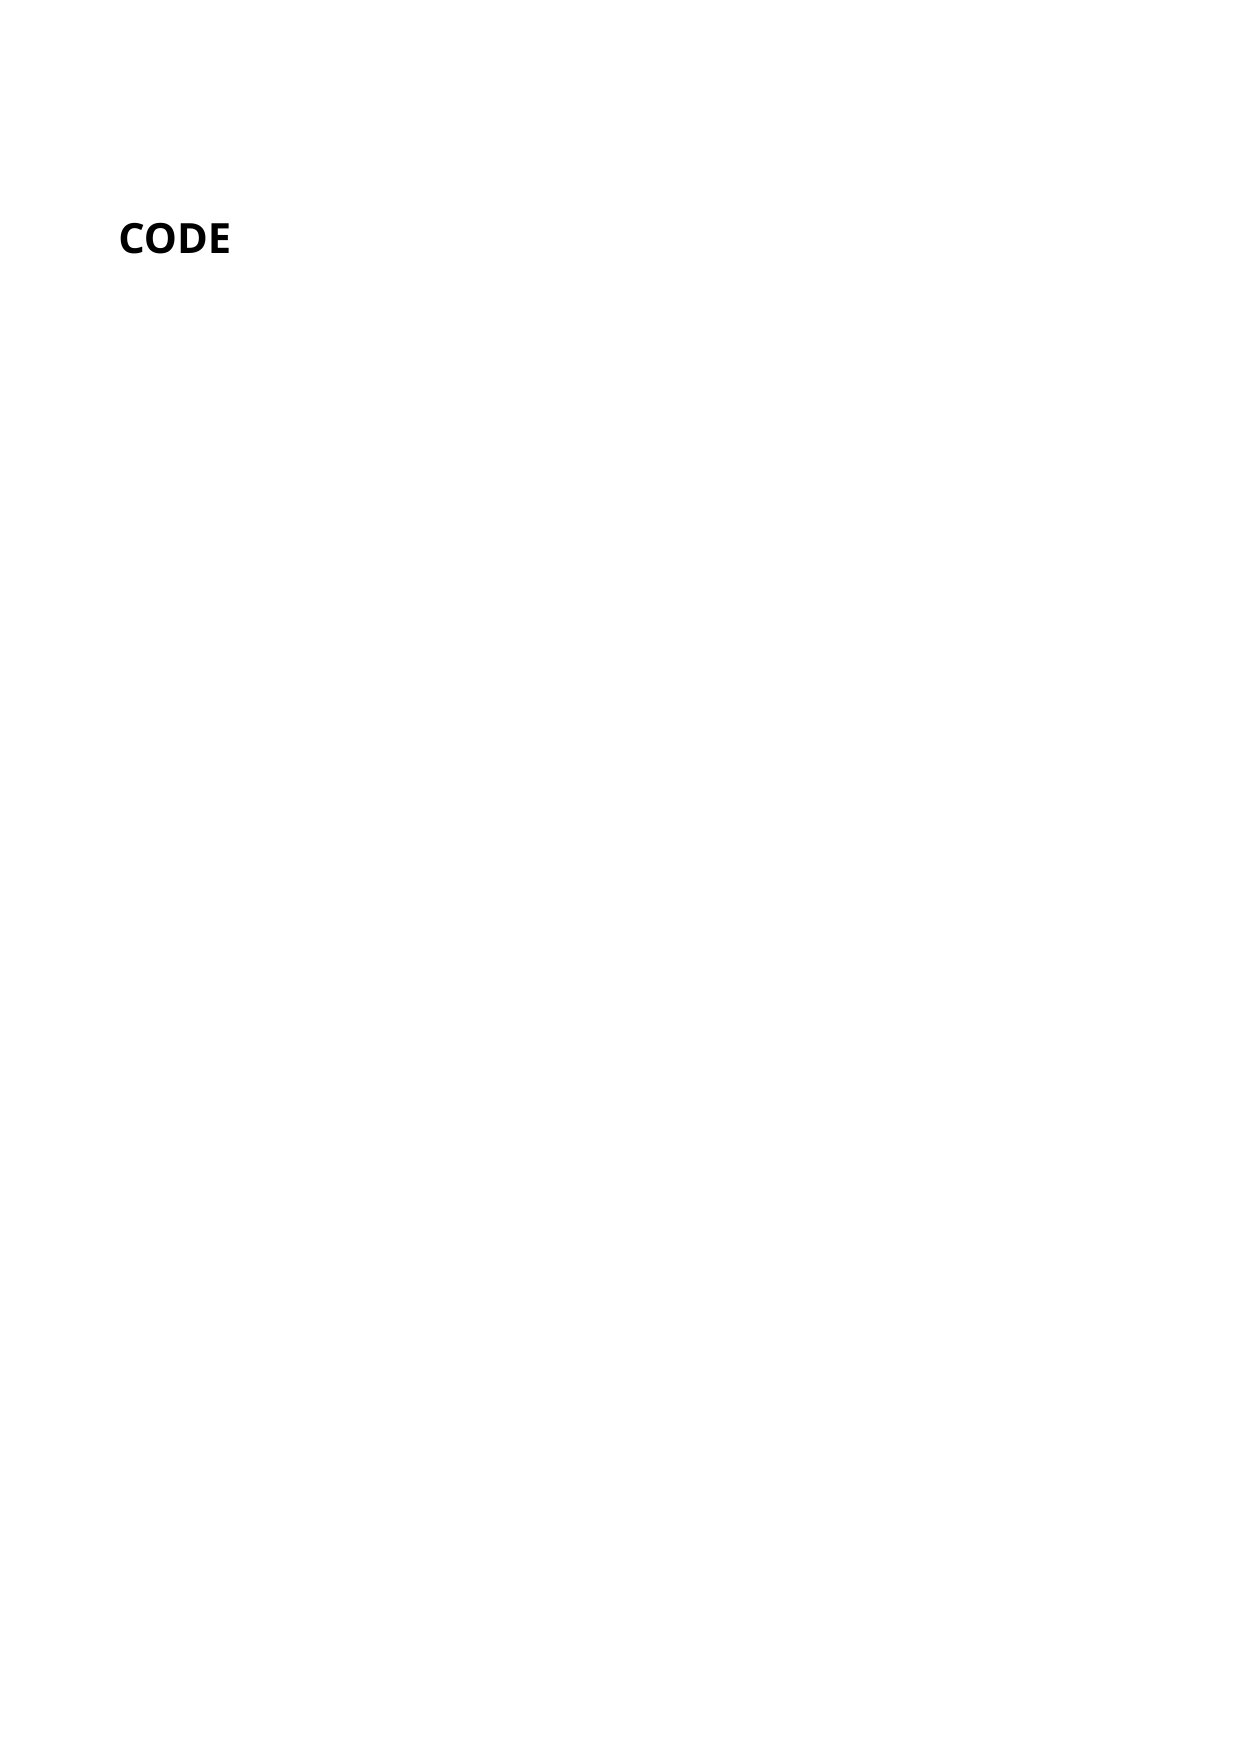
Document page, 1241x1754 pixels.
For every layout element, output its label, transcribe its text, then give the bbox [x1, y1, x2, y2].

text CODE [118, 209, 1122, 266]
